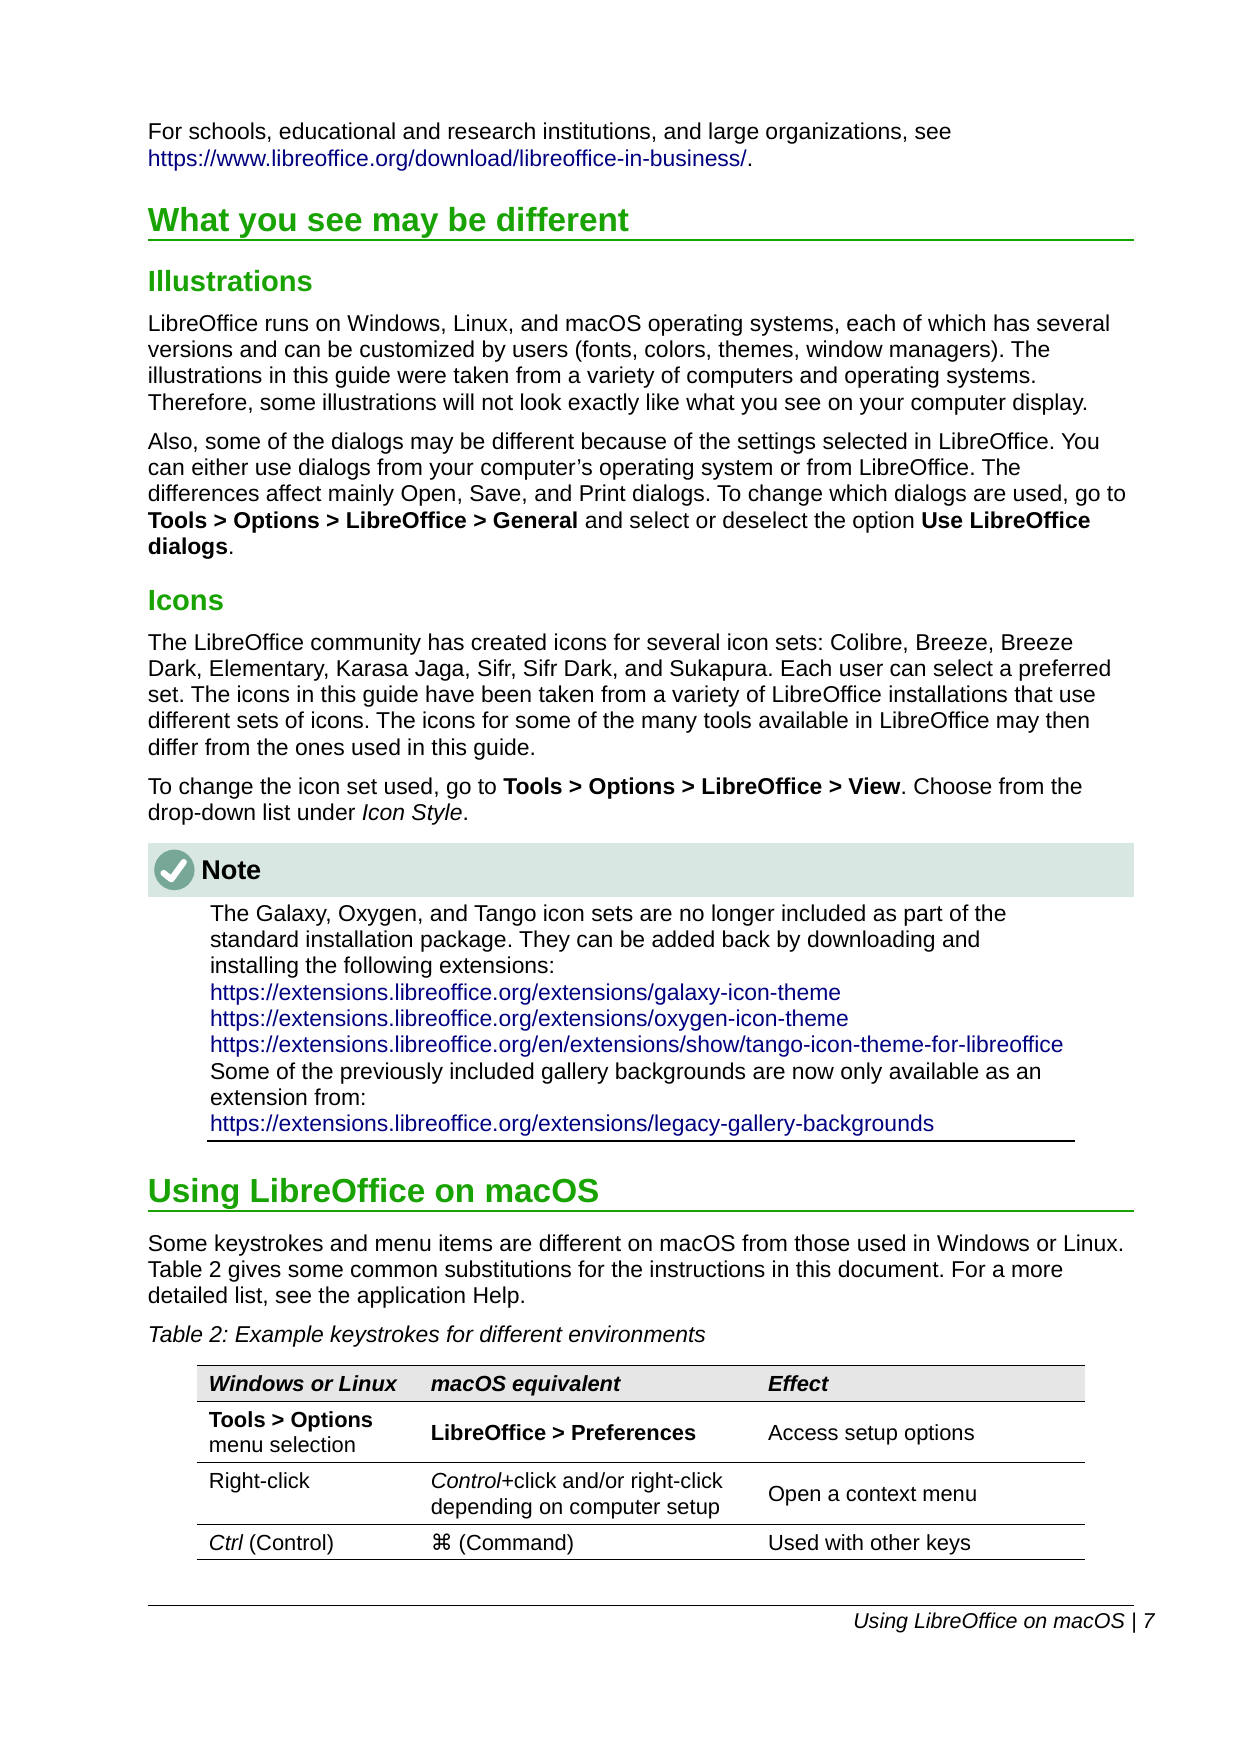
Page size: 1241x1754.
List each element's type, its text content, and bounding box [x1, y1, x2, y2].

table_cell Control+click and/or right-click depending on computer setup [419, 1463, 756, 1523]
table_cell ⌘ (Command) [419, 1525, 756, 1559]
text LibreOffice runs on Windows, Linux, and macOS operating systems, each of which has several versions and can be customized by users (fonts, colors, themes, window managers). The illustrations in this guide were taken from a variety of computers and operating systems. Therefore, some illustrations will not look exactly like what you see on your computer display. [148, 310, 1134, 415]
subtitle What you see may be different [148, 200, 1134, 239]
table_header Windows or Linux [197, 1366, 419, 1401]
table_cell Open a context menu [756, 1463, 1085, 1523]
text The LibreOffice community has created icons for several icon sets: Colibre, Breeze, Breeze Dark, Elementary, Karasa Jaga, Sifr, Sifr Dark, and Sukapura. Each user can select a preferred set. The icons in this guide have been taken from a variety of LibreOffice installations that use different sets of icons. The icons for some of the many tools available in LibreOffice may then differ from the ones used in this guide. [148, 628, 1134, 760]
table_cell Right-click [197, 1463, 419, 1523]
table_cell Tools > Options menu selection [197, 1402, 419, 1462]
subtitle Illustrations [148, 264, 1134, 298]
text Also, some of the dialogs may be different because of the settings selected in LibreOffice. You can either use dialogs from your computer’s operating system or from LibreOffice. The differences affect mainly Open, Save, and Print dialogs. To change which dialogs are used, go to Tools > Options > LibreOffice > General and select or deselect the option Use LibreOffice dialogs. [148, 428, 1134, 559]
table_cell Used with other keys [756, 1525, 1085, 1559]
text Table 2: Example keystrokes for different environments [148, 1321, 1134, 1347]
table_header Effect [756, 1366, 1085, 1401]
table_cell Ctrl (Control) [197, 1525, 419, 1559]
subtitle Note [148, 843, 1134, 897]
table_header macOS equivalent [419, 1366, 756, 1401]
text The Galaxy, Oxygen, and Tango icon sets are no longer included as part of the standard installation package. They can be added back by downloading and installing the following extensions: https://extensions.libreoffice.org/extensions/galaxy-icon-theme https://extensions.libreoffice.org/extensions/oxygen-icon-theme https://extensions.libreoffice.org/en/extensions/show/tango-icon-theme-for-libreoffice Some of the previously included gallery backgrounds are now only available as an extension from: https://extensions.libreoffice.org/extensions/legacy-gallery-backgrounds [207, 897, 1075, 1140]
subtitle Using LibreOffice on macOS [148, 1171, 1134, 1210]
text For schools, educational and research institutions, and large organizations, see https://www.libreoffice.org/download/libreoffice-in-business/. [148, 118, 1134, 171]
table_cell LibreOffice > Preferences [419, 1402, 756, 1462]
subtitle Icons [148, 583, 1134, 617]
text Some keystrokes and menu items are different on macOS from those used in Windows or Linux. Table 2 gives some common substitutions for the instructions in this document. For a more detailed list, see the application Help. [148, 1229, 1134, 1309]
table_cell Access setup options [756, 1402, 1085, 1462]
text To change the icon set used, go to Tools > Options > LibreOffice > View. Choose from the drop-down list under Icon Style. [148, 773, 1134, 825]
